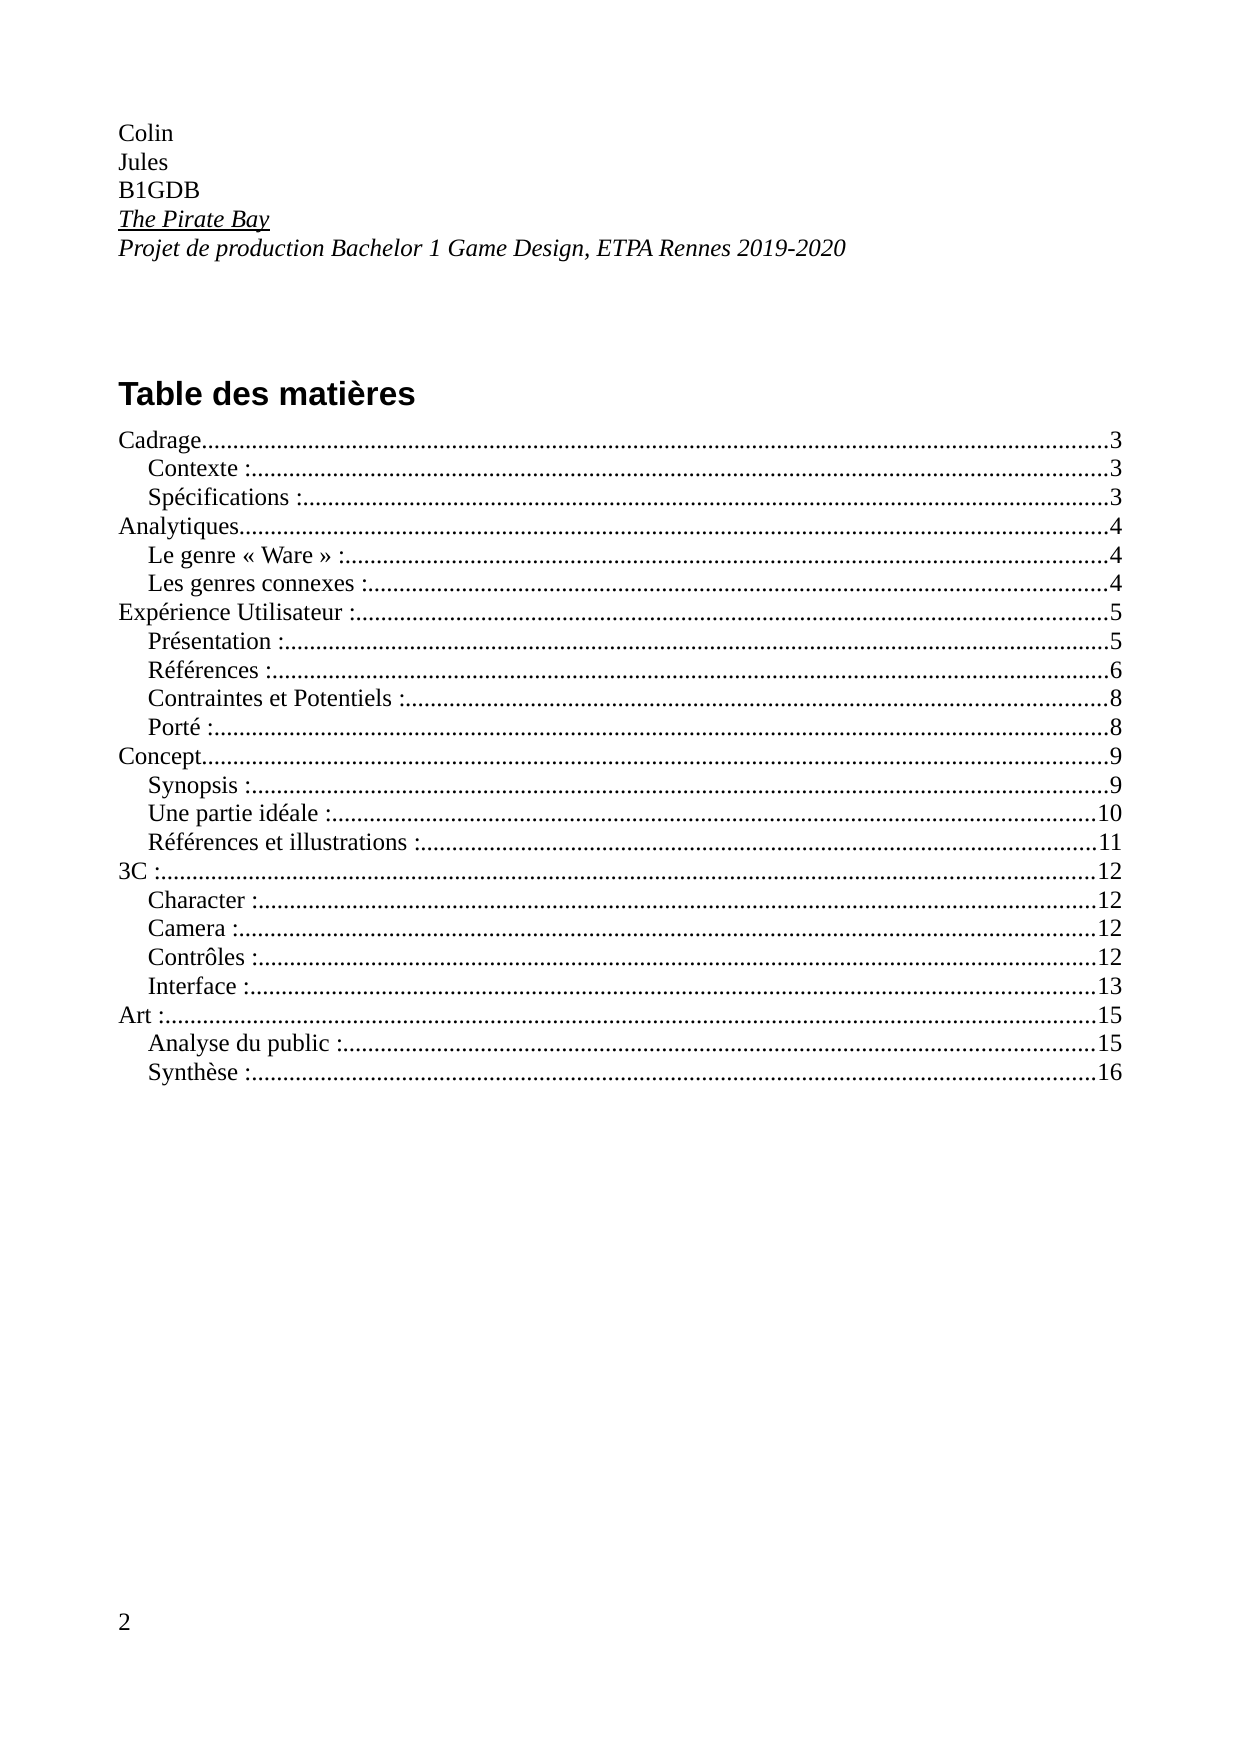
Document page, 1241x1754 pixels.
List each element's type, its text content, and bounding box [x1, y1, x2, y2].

text Synopsis : 9 [148, 770, 1122, 798]
text Camera : 12 [148, 913, 1122, 942]
text Références : 6 [148, 655, 1122, 683]
text Contexte : 3 [148, 453, 1122, 482]
text Le genre « Ware » : 4 [148, 540, 1122, 568]
text Analyse du public : 15 [148, 1028, 1122, 1057]
text Analytiques 4 [118, 511, 1122, 540]
text Contrôles : 12 [148, 942, 1122, 971]
text 3C : 12 [118, 856, 1122, 885]
text Porté : 8 [148, 712, 1122, 741]
text Synthèse : 16 [148, 1057, 1122, 1086]
subtitle Table des matières [118, 374, 1122, 412]
text Contraintes et Potentiels : 8 [148, 683, 1122, 712]
text Character : 12 [148, 885, 1122, 913]
text Art : 15 [118, 1000, 1122, 1028]
text Références et illustrations : 11 [148, 827, 1122, 856]
text Une partie idéale : 10 [148, 798, 1122, 827]
text Interface : 13 [148, 971, 1122, 1000]
text Présentation : 5 [148, 626, 1122, 655]
text Les genres connexes : 4 [148, 568, 1122, 597]
text Cadrage 3 [118, 425, 1122, 453]
text Spécifications : 3 [148, 482, 1122, 511]
text Expérience Utilisateur : 5 [118, 597, 1122, 626]
text Concept 9 [118, 741, 1122, 770]
